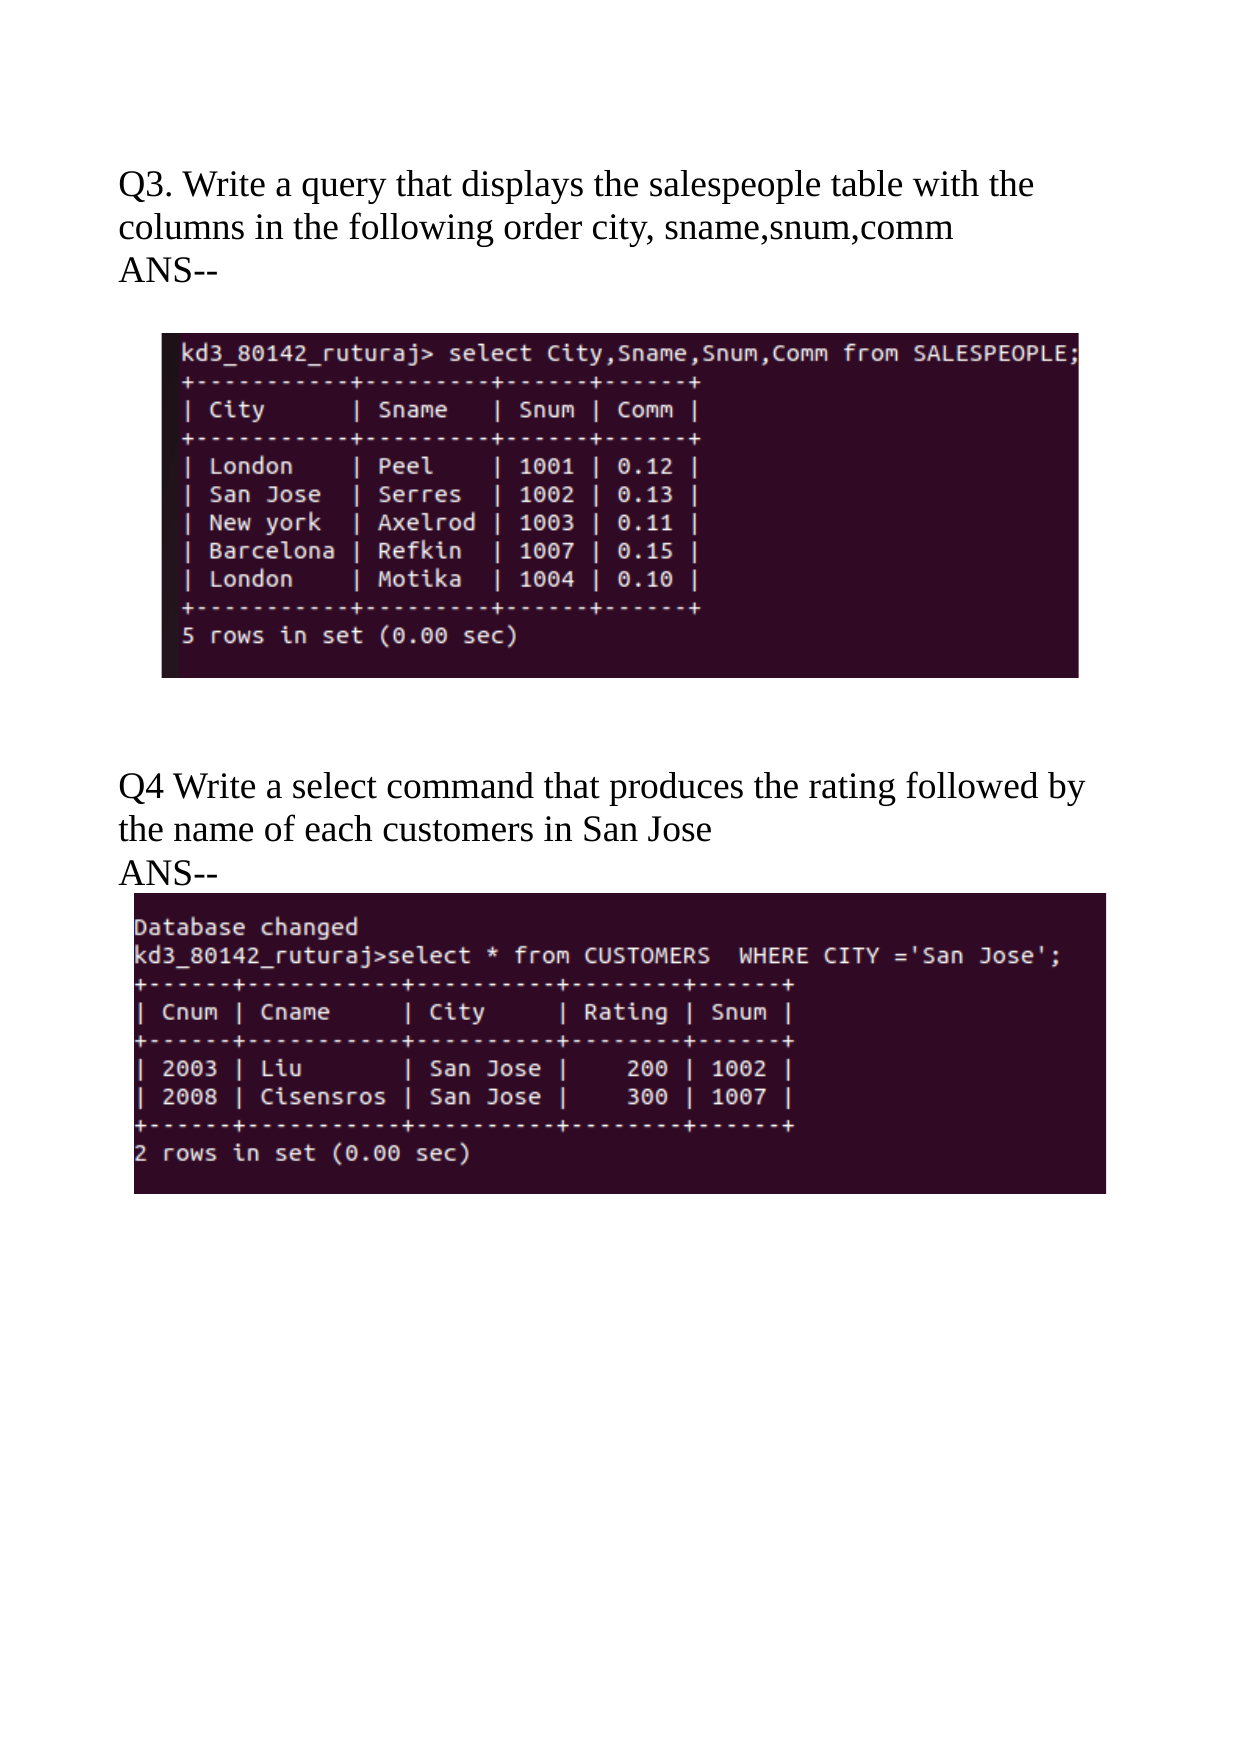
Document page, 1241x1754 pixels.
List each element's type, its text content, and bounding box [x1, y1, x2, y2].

text ANS-- [118, 247, 1122, 291]
text Q3. Write a query that displays the salespeople table with the columns in the following order city, sname,snum,comm [118, 161, 1122, 247]
picture [134, 893, 1107, 1194]
text Q4 Write a select command that produces the rating followed by the name of each customers in San Jose [118, 764, 1122, 850]
picture [161, 333, 1079, 678]
text ANS-- [118, 850, 1122, 893]
